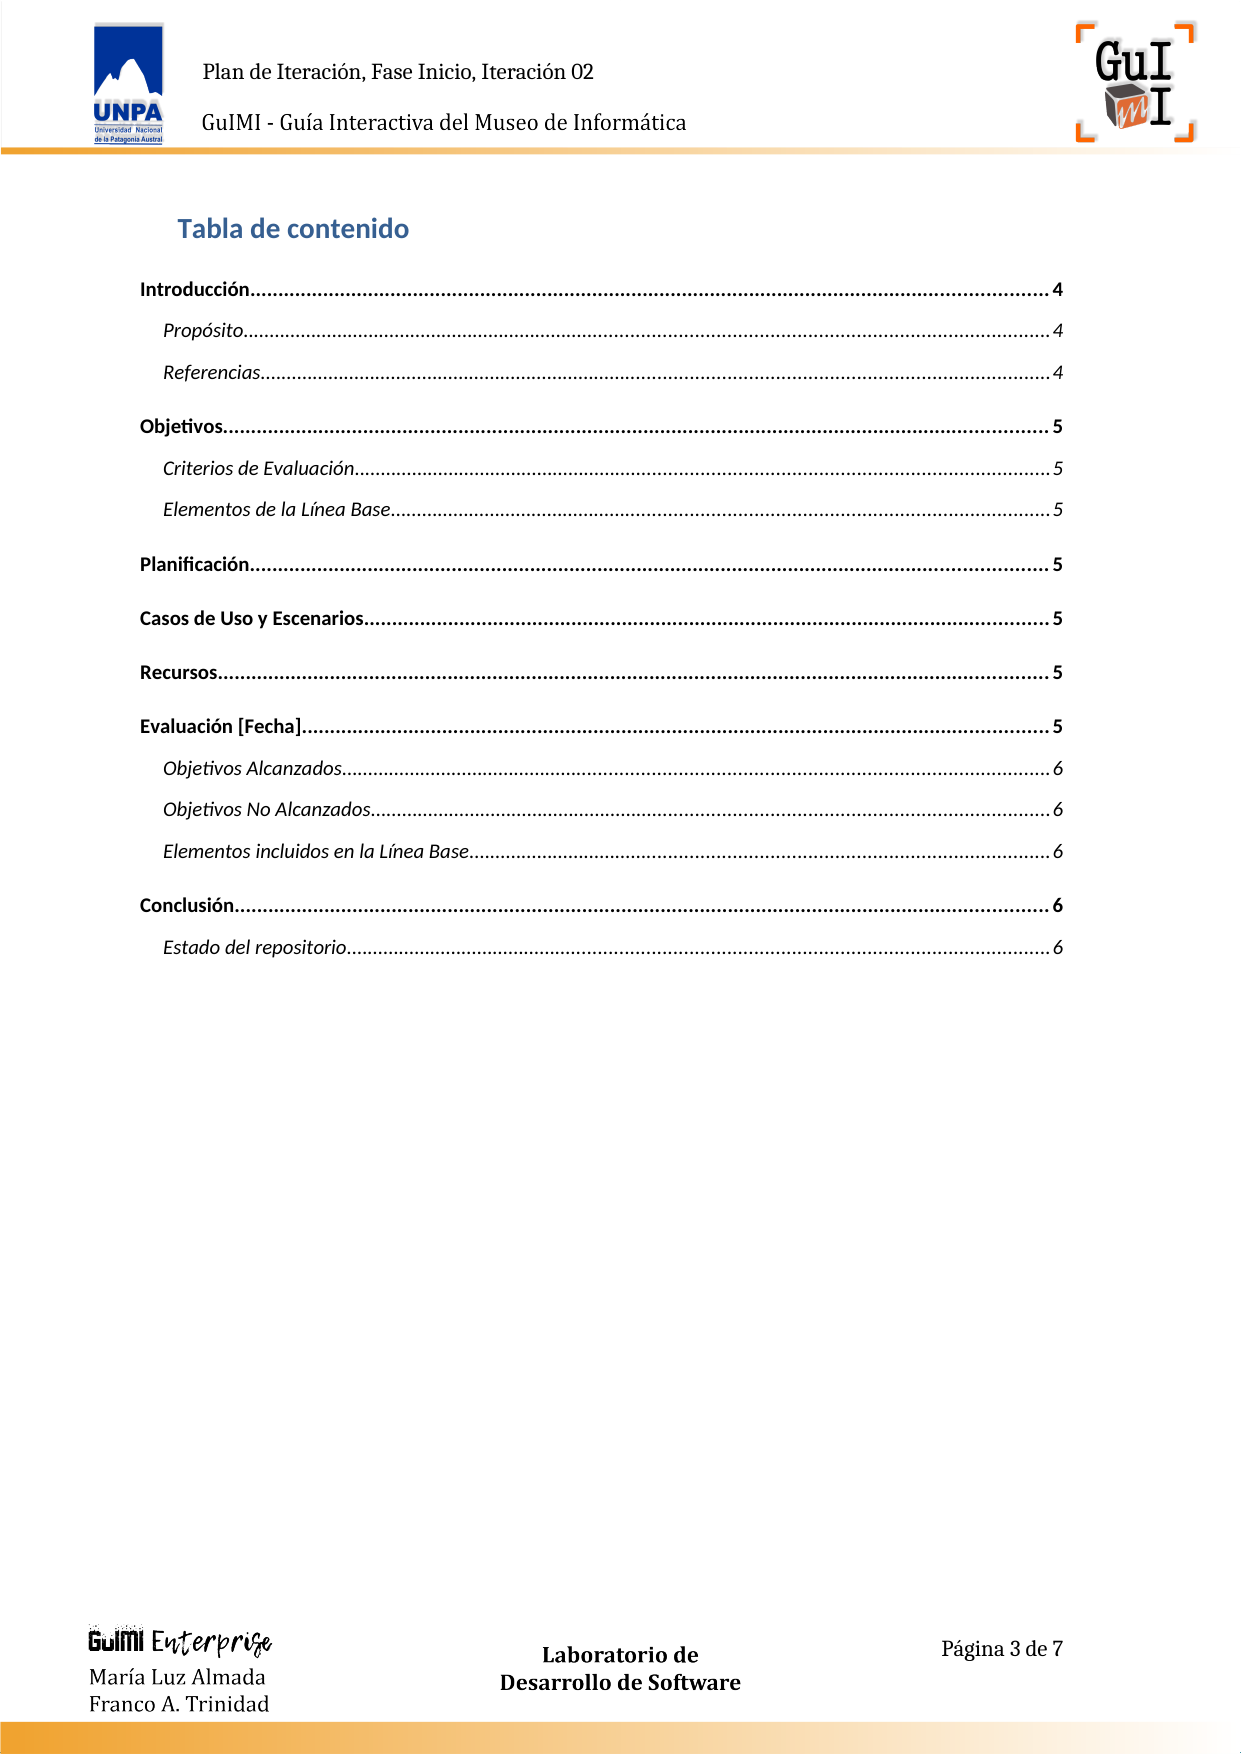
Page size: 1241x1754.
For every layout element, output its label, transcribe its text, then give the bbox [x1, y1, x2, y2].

text Propósito 4 [163, 317, 1063, 343]
text Introducción 4 [140, 276, 1063, 301]
text Conclusión 6 [140, 892, 1063, 918]
subtitle Tabla de contenido [177, 210, 1063, 246]
text Objetivos Alcanzados 6 [163, 755, 1063, 780]
text Objetivos 5 [140, 413, 1063, 439]
text Referencias 4 [163, 359, 1063, 384]
text Planificación 5 [140, 551, 1063, 576]
picture [0, 1613, 1241, 1754]
picture [0, 0, 1241, 155]
text Recursos 5 [140, 659, 1063, 684]
text Estado del repositorio 6 [163, 934, 1063, 959]
text Objetivos No Alcanzados 6 [163, 797, 1063, 822]
text Casos de Uso y Escenarios 5 [140, 605, 1063, 630]
text Elementos de la Línea Base 5 [163, 497, 1063, 522]
text Criterios de Evaluación 5 [163, 455, 1063, 480]
text Evaluación [Fecha] 5 [140, 713, 1063, 739]
text Elementos incluidos en la Línea Base 6 [163, 838, 1063, 864]
